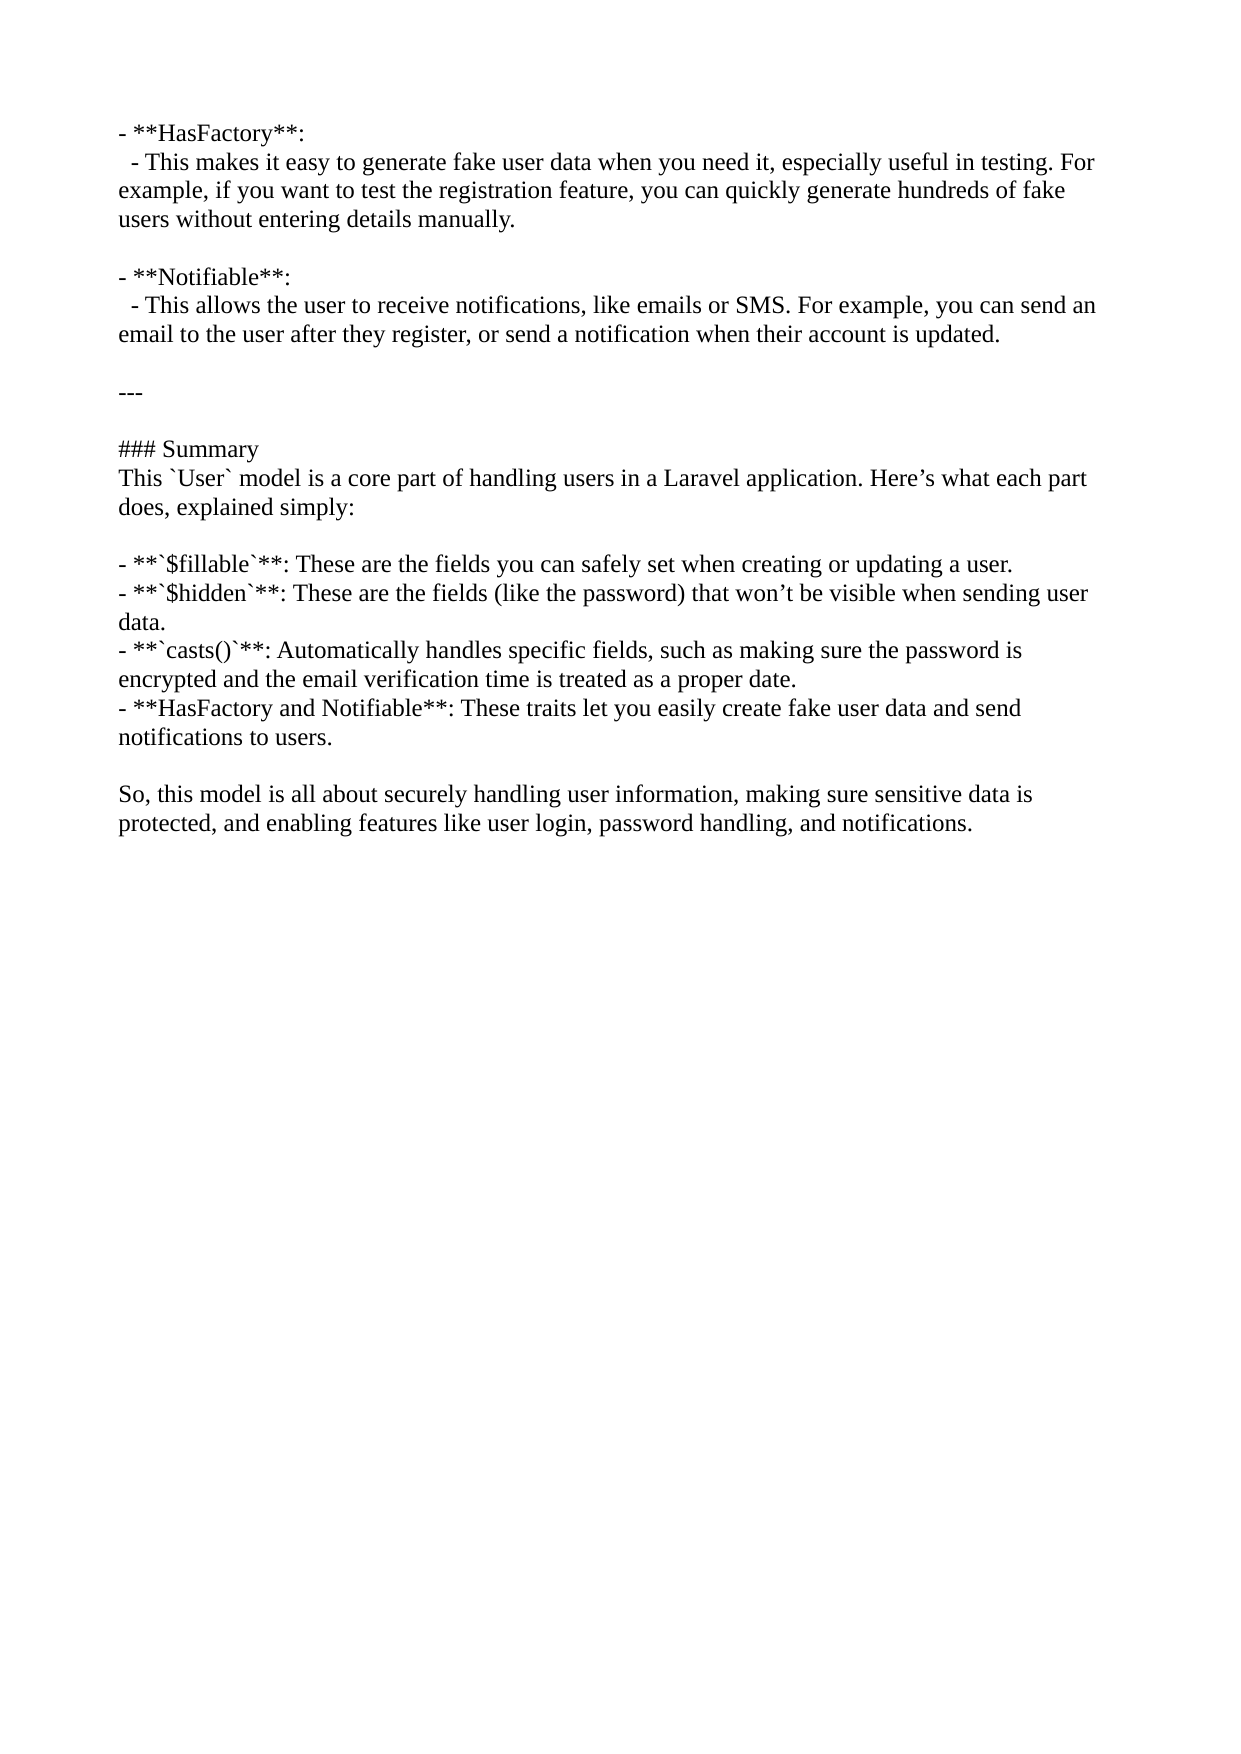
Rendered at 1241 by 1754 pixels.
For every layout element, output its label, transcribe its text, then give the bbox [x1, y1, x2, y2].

text - **`$fillable`**: These are the fields you can safely set when creating or updating a user. [118, 549, 1122, 578]
text - **HasFactory**: [118, 118, 1122, 147]
text - **`$hidden`**: These are the fields (like the password) that won’t be visible when sending user data. [118, 578, 1122, 636]
text - **`casts()`**: Automatically handles specific fields, such as making sure the password is encrypted and the email verification time is treated as a proper date. [118, 636, 1122, 693]
text - This makes it easy to generate fake user data when you need it, especially useful in testing. For example, if you want to test the registration feature, you can quickly generate hundreds of fake users without entering details manually. [118, 147, 1122, 233]
text ### Summary [118, 434, 1122, 463]
text --- [118, 377, 1122, 406]
text - **HasFactory and Notifiable**: These traits let you easily create fake user data and send notifications to users. [118, 693, 1122, 751]
text So, this model is all about securely handling user information, making sure sensitive data is protected, and enabling features like user login, password handling, and notifications. [118, 779, 1122, 837]
text - This allows the user to receive notifications, like emails or SMS. For example, you can send an email to the user after they register, or send a notification when their account is updated. [118, 291, 1122, 348]
text - **Notifiable**: [118, 262, 1122, 291]
text This `User` model is a core part of handling users in a Laravel application. Here’s what each part does, explained simply: [118, 463, 1122, 521]
